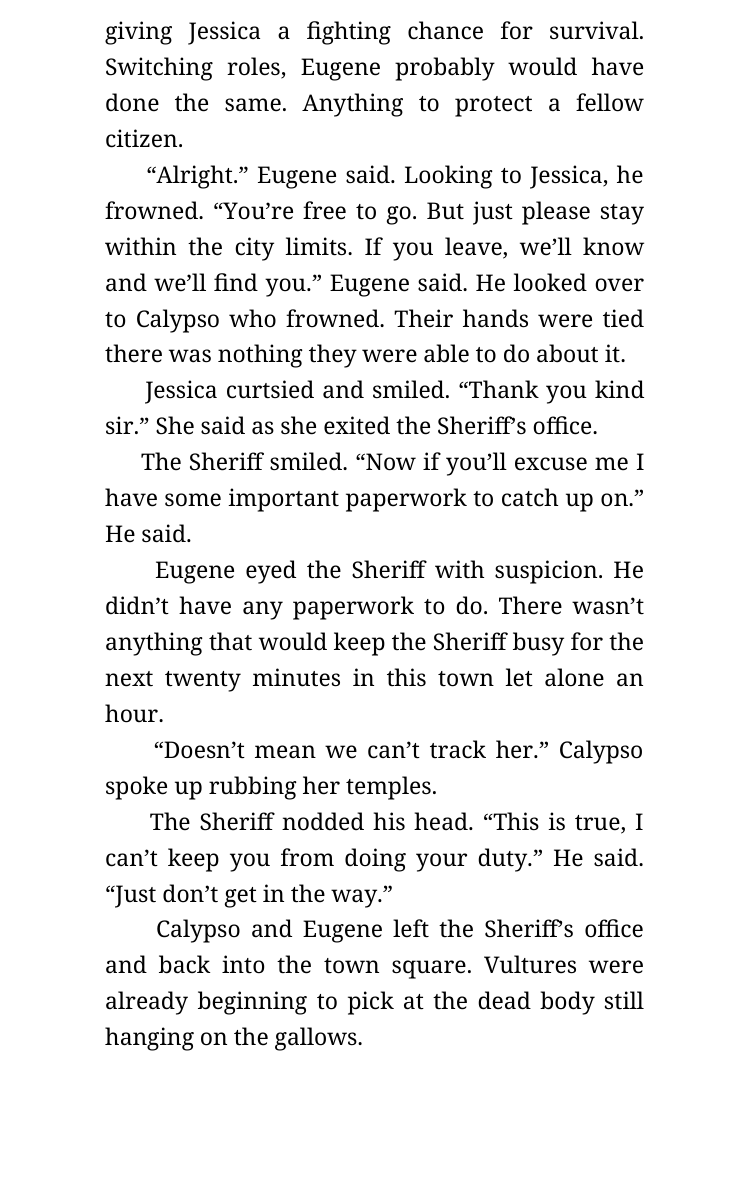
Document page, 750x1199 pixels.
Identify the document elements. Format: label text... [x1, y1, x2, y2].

text “Alright.” Eugene said. Looking to Jessica, he frowned. “You’re free to go. But just please stay within the city limits. If you leave, we’ll know and we’ll find you.” Eugene said. He looked over to Calypso who frowned. Their hands were tied there was nothing they were able to do about it. [105, 159, 645, 370]
text The Sheriff smiled. “Now if you’ll excuse me I have some important paperwork to catch up on.” He said. [105, 446, 645, 549]
text “Doesn’t mean we can’t track her.” Calypso spoke up rubbing her temples. [105, 734, 645, 801]
text The Sheriff nodded his head. “This is true, I can’t keep you from doing your duty.” He said. “Just don’t get in the way.” [105, 806, 645, 909]
text Jessica curtsied and smiled. “Thank you kind sir.” She said as she exited the Sheriff’s office. [105, 374, 645, 442]
text Eugene eyed the Sheriff with suspicion. He didn’t have any paperwork to do. There wasn’t anything that would keep the Sheriff busy for the next twenty minutes in this town let alone an hour. [105, 554, 645, 729]
text Calypso and Eugene left the Sheriff’s office and back into the town square. Vultures were already beginning to pick at the dead body still hanging on the gallows. [105, 913, 645, 1052]
text giving Jessica a fighting chance for survival. Switching roles, Eugene probably would have done the same. Anything to protect a fellow citizen. [105, 15, 645, 154]
